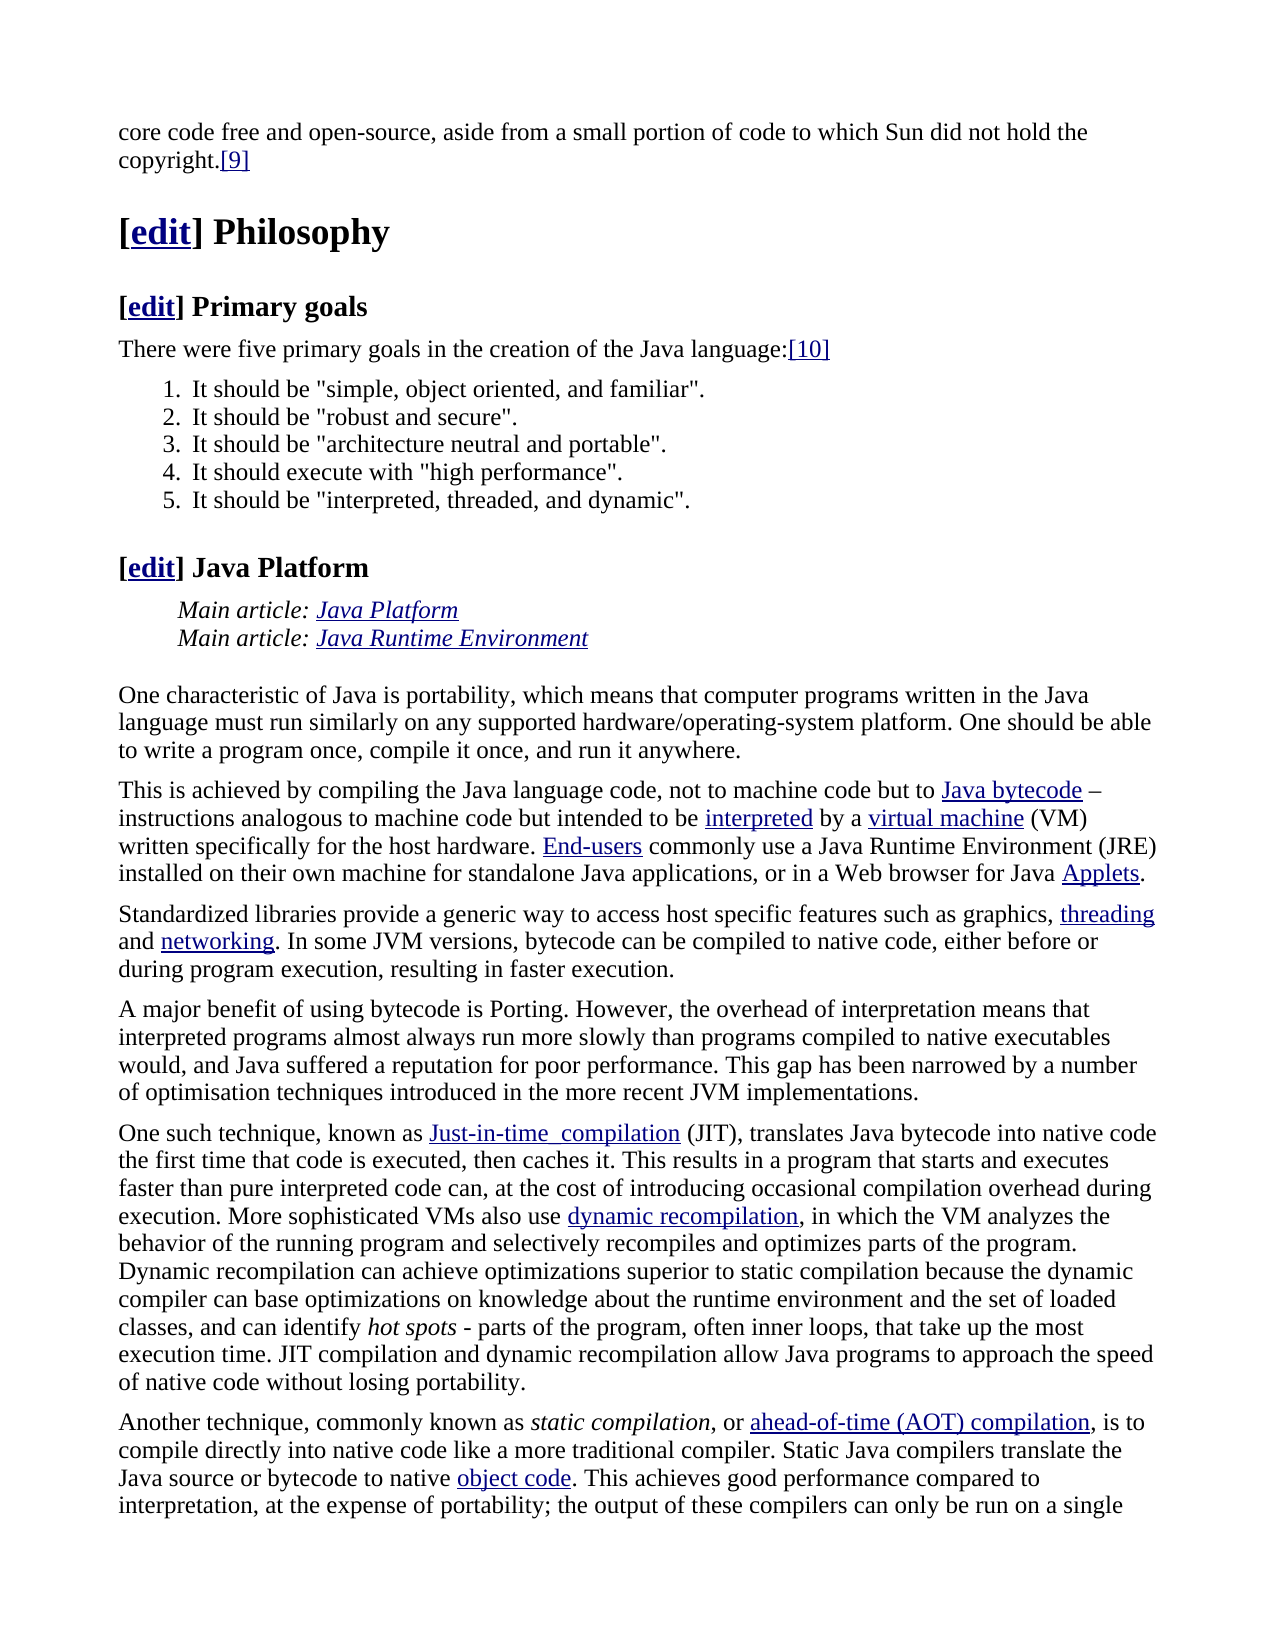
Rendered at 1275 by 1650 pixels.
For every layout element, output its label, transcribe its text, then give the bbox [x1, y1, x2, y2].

list It should be "robust and secure". [162, 403, 1157, 431]
text One such technique, known as Just-in-time_compilation (JIT), translates Java bytecode into native code the first time that code is executed, then caches it. This results in a program that starts and executes faster than pure interpreted code can, at the cost of introducing occasional compilation overhead during execution. More sophisticated VMs also use dynamic recompilation, in which the VM analyzes the behavior of the running program and selectively recompiles and optimizes parts of the program. Dynamic recompilation can achieve optimizations superior to static compilation because the dynamic compiler can base optimizations on knowledge about the runtime environment and the set of loaded classes, and can identify hot spots - parts of the program, often inner loops, that take up the most execution time. JIT compilation and dynamic recompilation allow Java programs to approach the speed of native code without losing portability. [118, 1119, 1157, 1396]
text Another technique, commonly known as static compilation, or ahead-of-time (AOT) compilation, is to compile directly into native code like a more traditional compiler. Static Java compilers translate the Java source or bytecode to native object code. This achieves good performance compared to interpretation, at the expense of portability; the output of these compilers can only be run on a single [118, 1408, 1157, 1519]
text A major benefit of using bytecode is Porting. However, the overhead of interpretation means that interpreted programs almost always run more slowly than programs compiled to native executables would, and Java suffered a reputation for poor performance. This gap has been narrowed by a number of optimisation techniques introduced in the more recent JVM implementations. [118, 995, 1157, 1106]
text Standardized libraries provide a generic way to access host specific features such as graphics, threading and networking. In some JVM versions, bytecode can be compiled to native code, either before or during program execution, resulting in faster execution. [118, 900, 1157, 983]
text core code free and open-source, aside from a small portion of code to which Sun did not hold the copyright.[9] [118, 118, 1157, 173]
list It should be "simple, object oriented, and familiar". [162, 375, 1157, 403]
subtitle [edit] Primary goals [118, 290, 1157, 322]
list It should be "architecture neutral and portable". [162, 431, 1157, 458]
list It should execute with "high performance". [162, 458, 1157, 486]
text This is achieved by compiling the Java language code, not to machine code but to Java bytecode – instructions analogous to machine code but intended to be interpreted by a virtual machine (VM) written specifically for the host hardware. End-users commonly use a Java Runtime Environment (JRE) installed on their own machine for standalone Java applications, or in a Web browser for Java Applets. [118, 776, 1157, 887]
list Main article: Java Runtime Environment [177, 624, 1157, 651]
subtitle [edit] Java Platform [118, 551, 1157, 583]
list It should be "interpreted, threaded, and dynamic". [162, 486, 1157, 514]
list Main article: Java Platform [177, 596, 1157, 624]
text One characteristic of Java is portability, which means that computer programs written in the Java language must run similarly on any supported hardware/operating-system platform. One should be able to write a program once, compile it once, and run it anywhere. [118, 681, 1157, 764]
subtitle [edit] Philosophy [118, 211, 1157, 253]
text There were five primary goals in the creation of the Java language:[10] [118, 335, 1157, 363]
